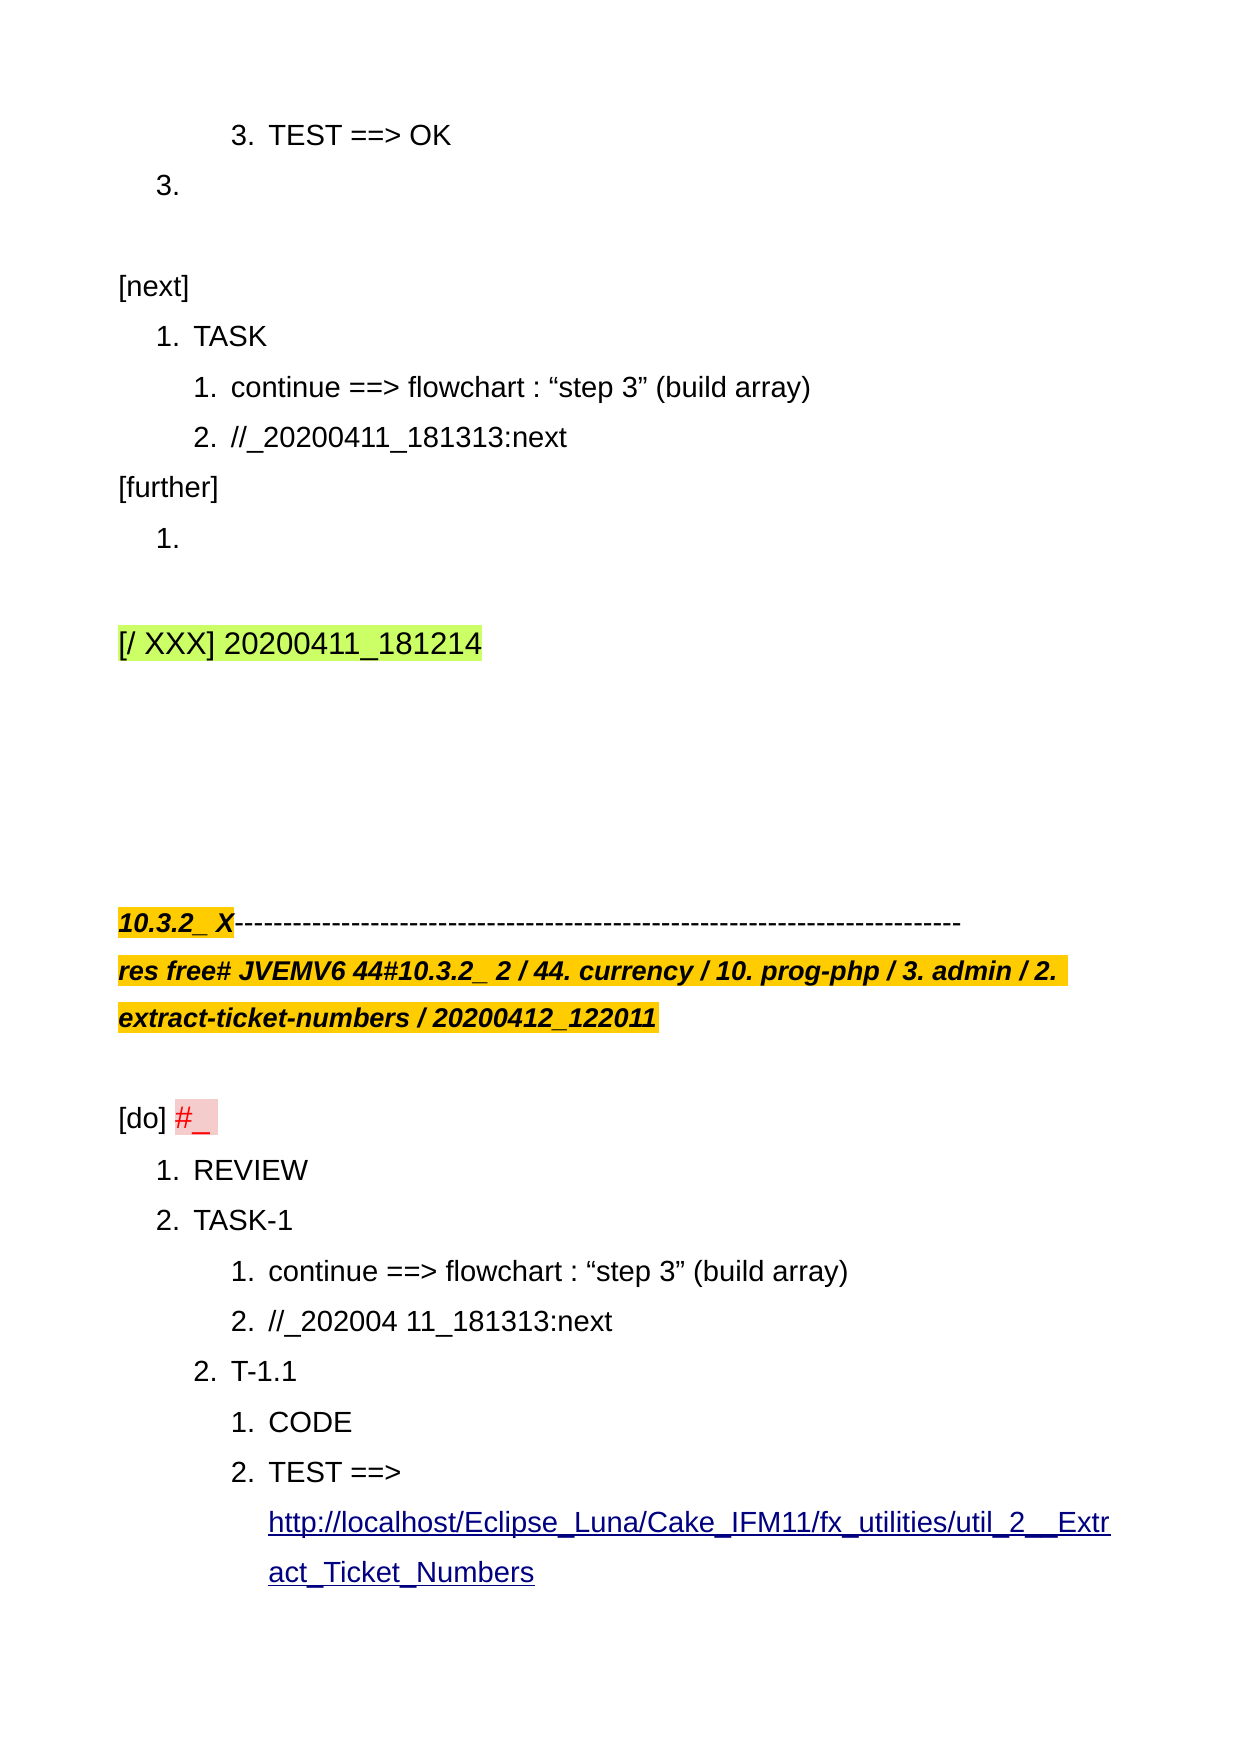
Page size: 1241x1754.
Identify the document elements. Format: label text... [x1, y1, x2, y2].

list TASK [156, 319, 1122, 353]
list TASK-1 [156, 1203, 1122, 1237]
text 10.3.2_ X--------------------------------------------------------------------------- [118, 905, 1122, 938]
list continue ==> flowchart : “step 3” (build array) [193, 370, 1122, 403]
text [do] #_ [118, 1099, 1122, 1135]
list CODE [231, 1404, 1122, 1438]
text [further] [118, 470, 1122, 504]
list //_20200411_181313:next [193, 420, 1122, 453]
text [next] [118, 269, 1122, 303]
list //_202004 11_181313:next [231, 1304, 1122, 1337]
list REVIEW [156, 1153, 1122, 1187]
text res free# JVEMV6 44#10.3.2_ 2 / 44. currency / 10. prog-php / 3. admin / 2. extract-ticket-numbers / 20200412_122011 [118, 955, 1122, 1033]
list T-1.1 [193, 1354, 1122, 1388]
list TEST ==> OK [231, 118, 1122, 152]
list TEST ==> http://localhost/Eclipse_Luna/Cake_IFM11/fx_utilities/util_2__Extract_Ticket_Numbers [231, 1455, 1122, 1589]
list continue ==> flowchart : “step 3” (build array) [231, 1254, 1122, 1287]
text [/ XXX] 20200411_181214 [118, 571, 1122, 661]
